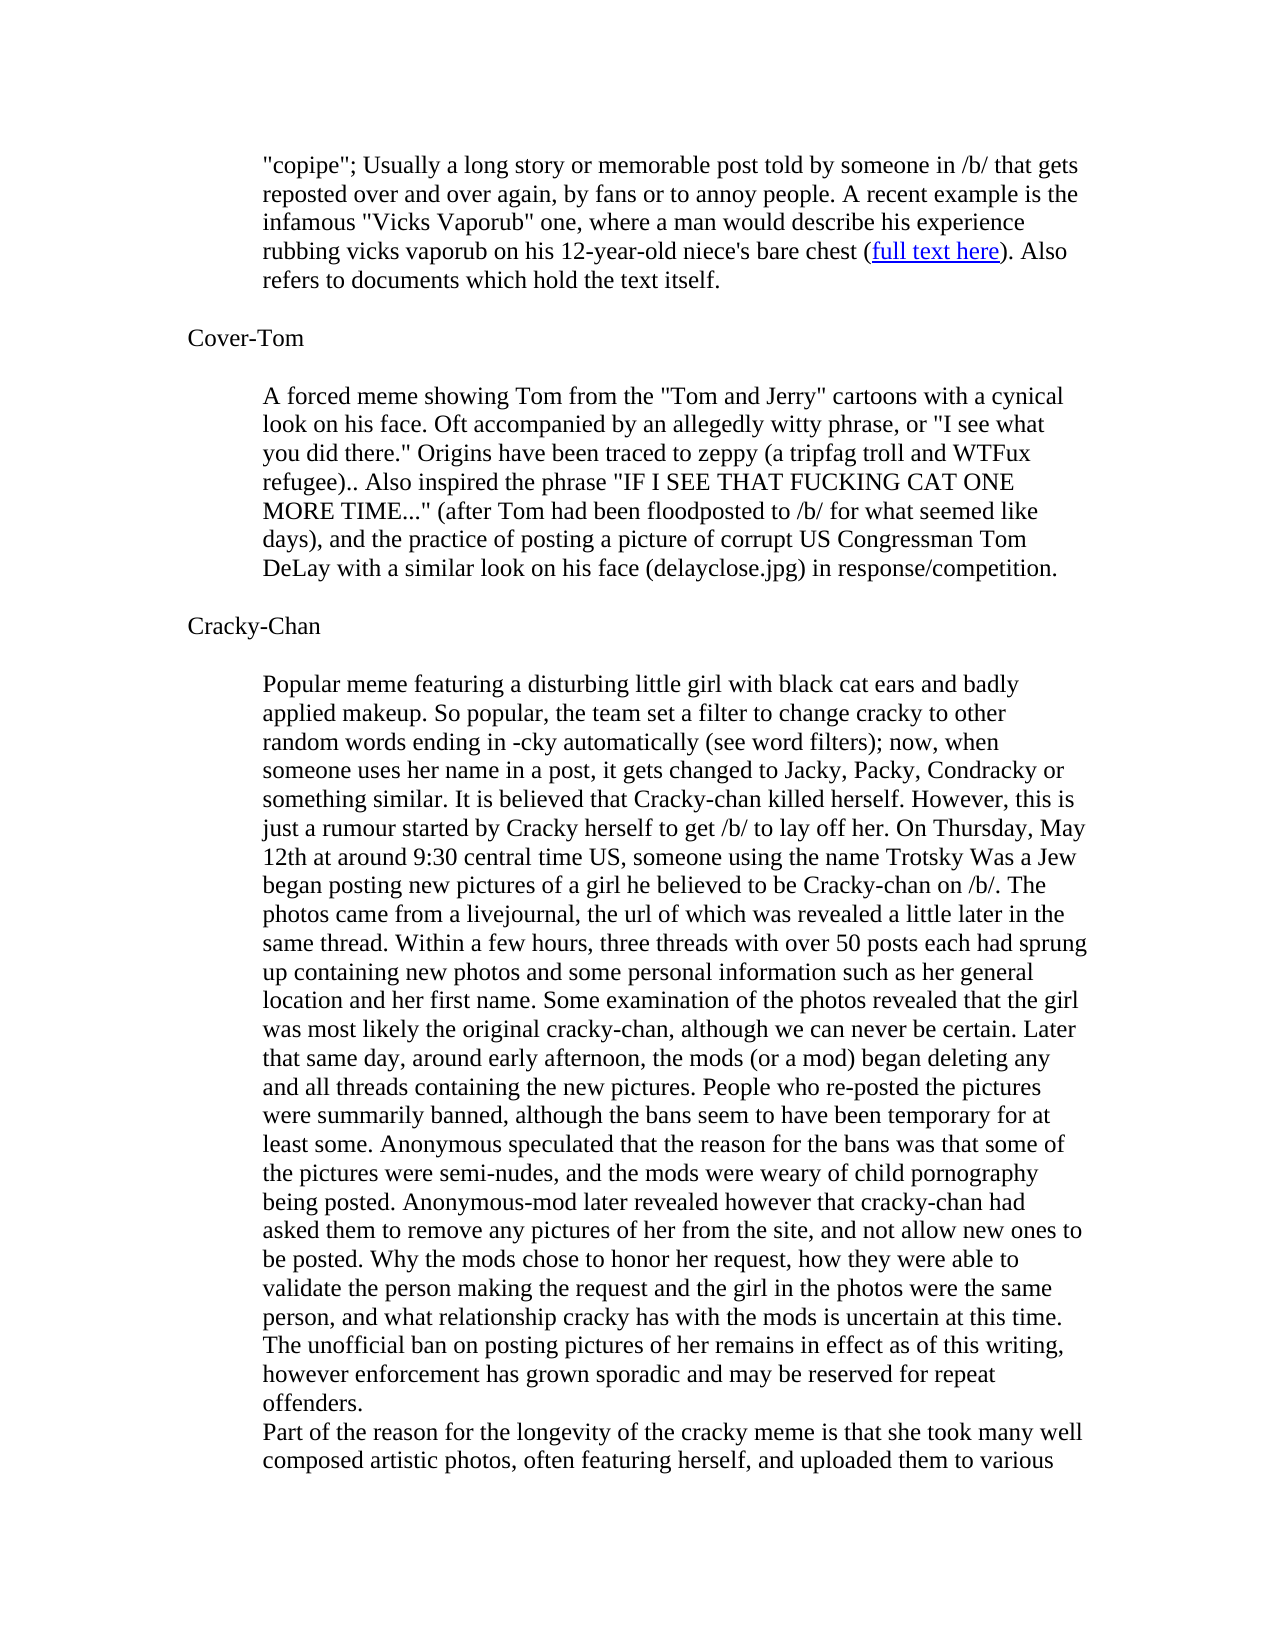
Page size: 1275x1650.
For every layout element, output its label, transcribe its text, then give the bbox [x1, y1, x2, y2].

text Cover-Tom [187, 323, 1087, 352]
text Popular meme featuring a disturbing little girl with black cat ears and badly applied makeup. So popular, the team set a filter to change cracky to other random words ending in -cky automatically (see word filters); now, when someone uses her name in a post, it gets changed to Jacky, Packy, Condracky or something similar. It is believed that Cracky-chan killed herself. However, this is just a rumour started by Cracky herself to get /b/ to lay off her. On Thursday, May 12th at around 9:30 central time US, someone using the name Trotsky Was a Jew began posting new pictures of a girl he believed to be Cracky-chan on /b/. The photos came from a livejournal, the url of which was revealed a little later in the same thread. Within a few hours, three threads with over 50 posts each had sprung up containing new photos and some personal information such as her general location and her first name. Some examination of the photos revealed that the girl was most likely the original cracky-chan, although we can never be certain. Later that same day, around early afternoon, the mods (or a mod) began deleting any and all threads containing the new pictures. People who re-posted the pictures were summarily banned, although the bans seem to have been temporary for at least some. Anonymous speculated that the reason for the bans was that some of the pictures were semi-nudes, and the mods were weary of child pornography being posted. Anonymous-mod later revealed however that cracky-chan had asked them to remove any pictures of her from the site, and not allow new ones to be posted. Why the mods chose to honor her request, how they were able to validate the person making the request and the girl in the photos were the same person, and what relationship cracky has with the mods is uncertain at this time. The unofficial ban on posting pictures of her remains in effect as of this writing, however enforcement has grown sporadic and may be reserved for repeat offenders. [262, 669, 1087, 1417]
text Part of the reason for the longevity of the cracky meme is that she took many well composed artistic photos, often featuring herself, and uploaded them to various [262, 1417, 1087, 1474]
text "copipe"; Usually a long story or memorable post told by someone in /b/ that gets reposted over and over again, by fans or to annoy people. A recent example is the infamous "Vicks Vaporub" one, where a man would describe his experience rubbing vicks vaporub on his 12-year-old niece's bare chest (full text here). Also refers to documents which hold the text itself. [262, 150, 1087, 294]
text A forced meme showing Tom from the "Tom and Jerry" cartoons with a cynical look on his face. Oft accompanied by an allegedly witty phrase, or "I see what you did there." Origins have been traced to zeppy (a tripfag troll and WTFux refugee).. Also inspired the phrase "IF I SEE THAT FUCKING CAT ONE MORE TIME..." (after Tom had been floodposted to /b/ for what seemed like days), and the practice of posting a picture of corrupt US Congressman Tom DeLay with a similar look on his face (delayclose.jpg) in response/competition. [262, 381, 1087, 582]
text Cracky-Chan [187, 611, 1087, 640]
